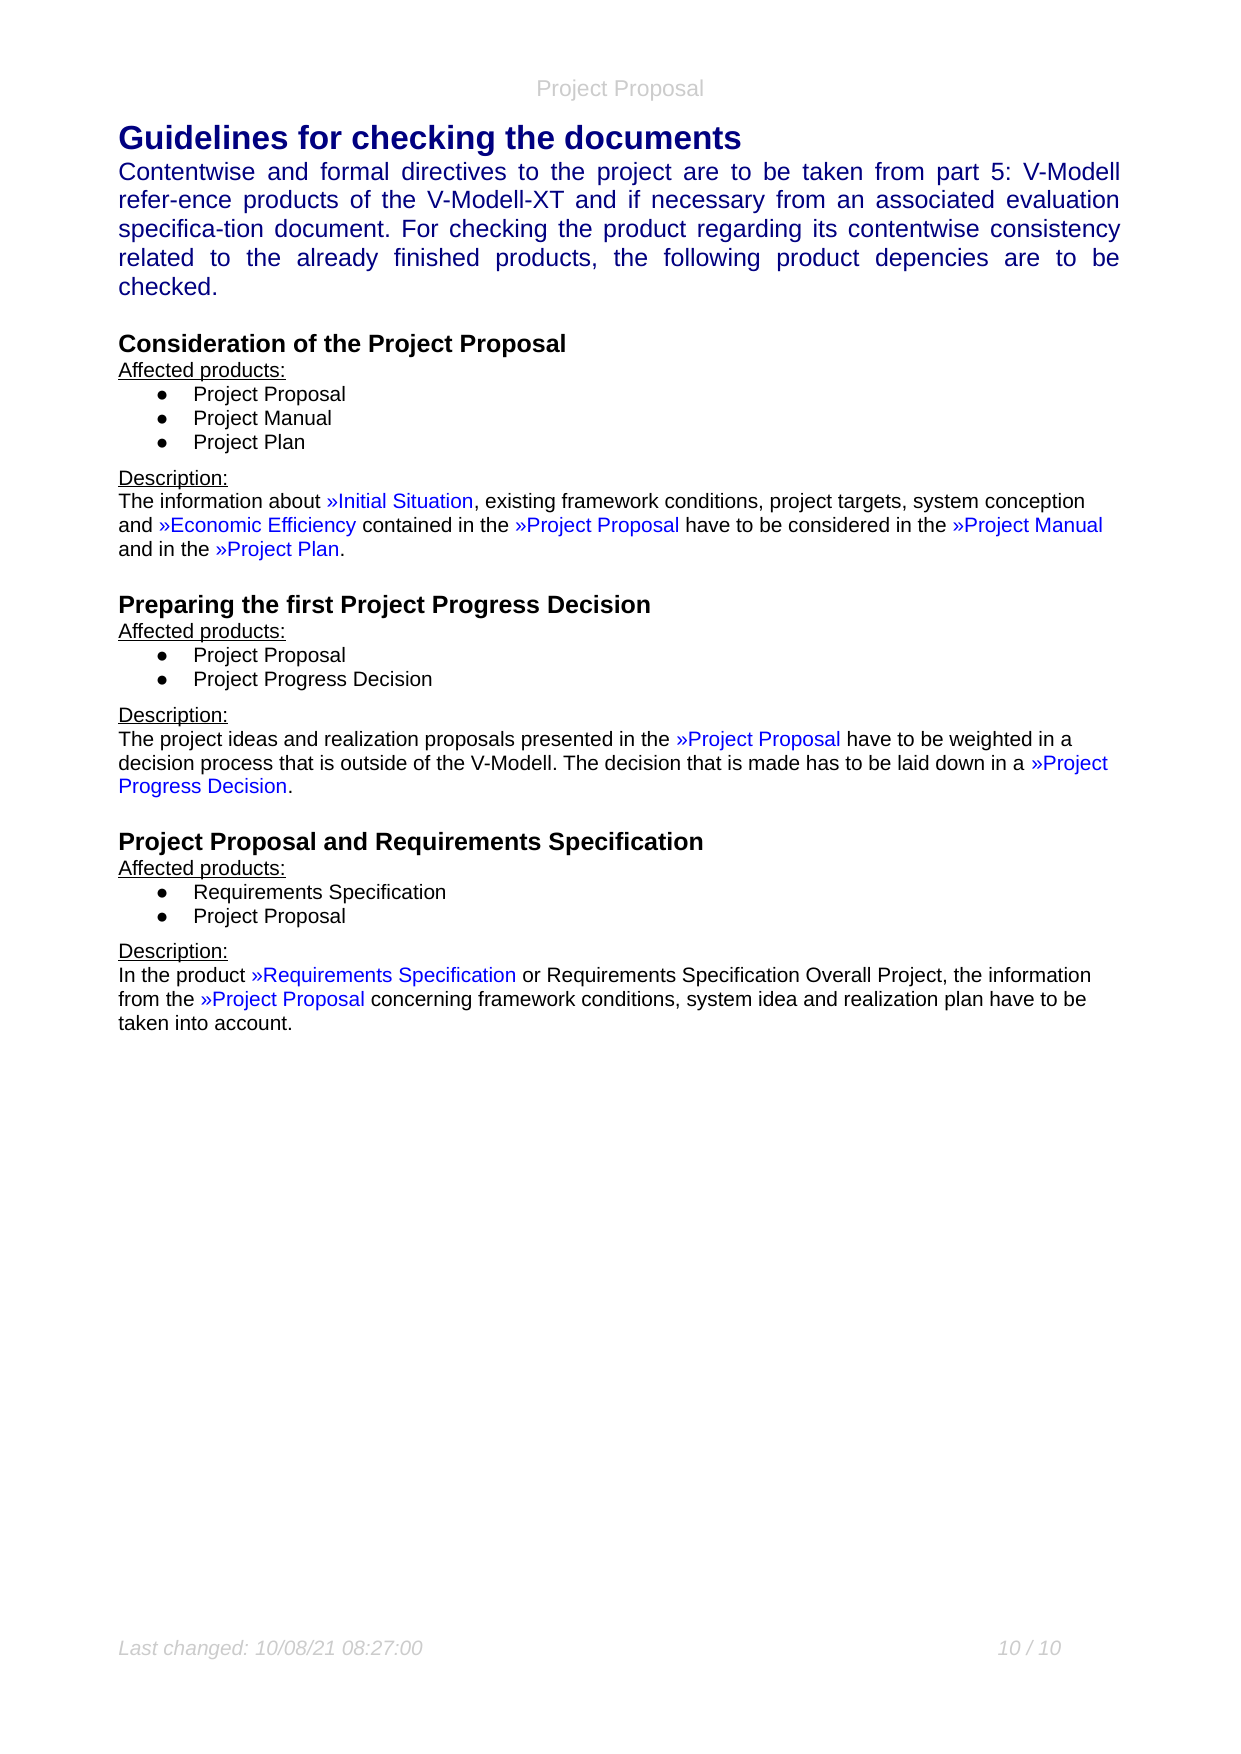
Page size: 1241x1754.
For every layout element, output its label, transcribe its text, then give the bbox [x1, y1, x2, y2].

text Affected products: [118, 358, 1122, 382]
list Project Plan [156, 430, 1122, 454]
text Description: [118, 465, 1122, 489]
list Project Progress Decision [156, 667, 1122, 691]
text Project Proposal and Requirements Specification [118, 827, 1122, 856]
list Requirements Specification [156, 880, 1122, 904]
text Guidelines for checking the documents [118, 118, 1122, 157]
text Contentwise and formal directives to the project are to be taken from part 5: V-Modell refer-ence products of the V-Modell-XT and if necessary from an associated evaluation specifica-tion document. For checking the product regarding its contentwise consistency related to the already finished products, the following product depencies are to be checked. [118, 157, 1122, 300]
text Consideration of the Project Proposal [118, 329, 1122, 358]
text The information about »Initial Situation, existing framework conditions, project targets, system conception and »Economic Efficiency contained in the »Project Proposal have to be considered in the »Project Manual and in the »Project Plan. [118, 489, 1122, 561]
text Description: [118, 702, 1122, 726]
list Project Proposal [156, 643, 1122, 667]
list Project Proposal [156, 904, 1122, 928]
text Preparing the first Project Progress Decision [118, 590, 1122, 619]
text Affected products: [118, 856, 1122, 880]
list Project Manual [156, 406, 1122, 430]
text In the product »Requirements Specification or Requirements Specification Overall Project, the information from the »Project Proposal concerning framework conditions, system idea and realization plan have to be taken into account. [118, 963, 1122, 1035]
list Project Proposal [156, 382, 1122, 406]
text Description: [118, 939, 1122, 963]
text Affected products: [118, 619, 1122, 643]
text The project ideas and realization proposals presented in the »Project Proposal have to be weighted in a decision process that is outside of the V-Modell. The decision that is made has to be laid down in a »Project Progress Decision. [118, 726, 1122, 798]
